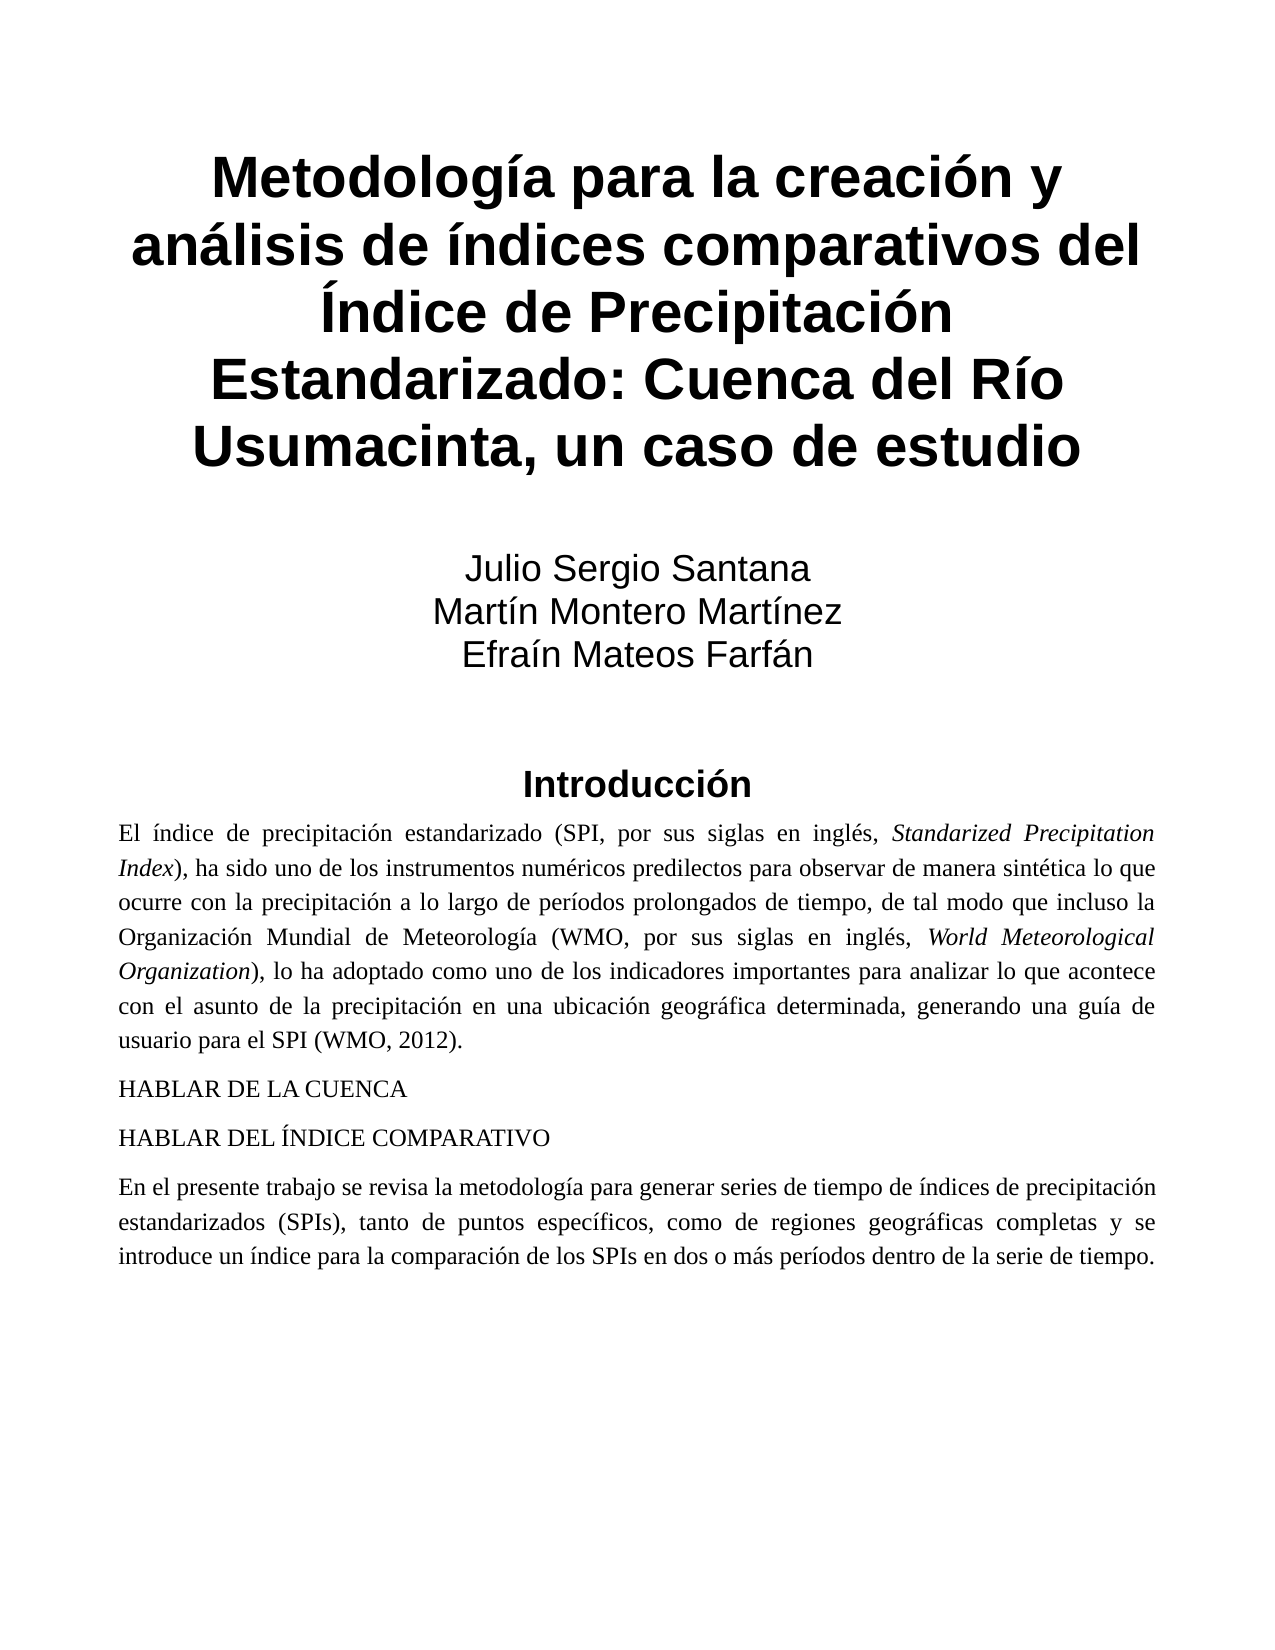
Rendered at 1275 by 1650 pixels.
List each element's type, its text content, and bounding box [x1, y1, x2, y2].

text HABLAR DE LA CUENCA [118, 1074, 1157, 1103]
text El índice de precipitación estandarizado (SPI, por sus siglas en inglés, Standarized Precipitation Index), ha sido uno de los instrumentos numéricos predilectos para observar de manera sintética lo que ocurre con la precipitación a lo largo de períodos prolongados de tiempo, de tal modo que incluso la Organización Mundial de Meteorología (WMO, por sus siglas en inglés, World Meteorological Organization), lo ha adoptado como uno de los indicadores importantes para analizar lo que acontece con el asunto de la precipitación en una ubicación geográfica determinada, generando una guía de usuario para el SPI (WMO, 2012). [118, 818, 1157, 1054]
subtitle Introducción [118, 762, 1157, 806]
text HABLAR DEL ÍNDICE COMPARATIVO [118, 1123, 1157, 1152]
title Metodología para la creación y análisis de índices comparativos del Índice de Precipitación Estandarizado: Cuenca del Río Usumacinta, un caso de estudio [118, 143, 1157, 478]
subtitle Julio Sergio Santana Martín Montero Martínez Efraín Mateos Farfán [118, 546, 1157, 676]
text En el presente trabajo se revisa la metodología para generar series de tiempo de índices de precipitación estandarizados (SPIs), tanto de puntos específicos, como de regiones geográficas completas y se introduce un índice para la comparación de los SPIs en dos o más períodos dentro de la serie de tiempo. [118, 1172, 1157, 1270]
